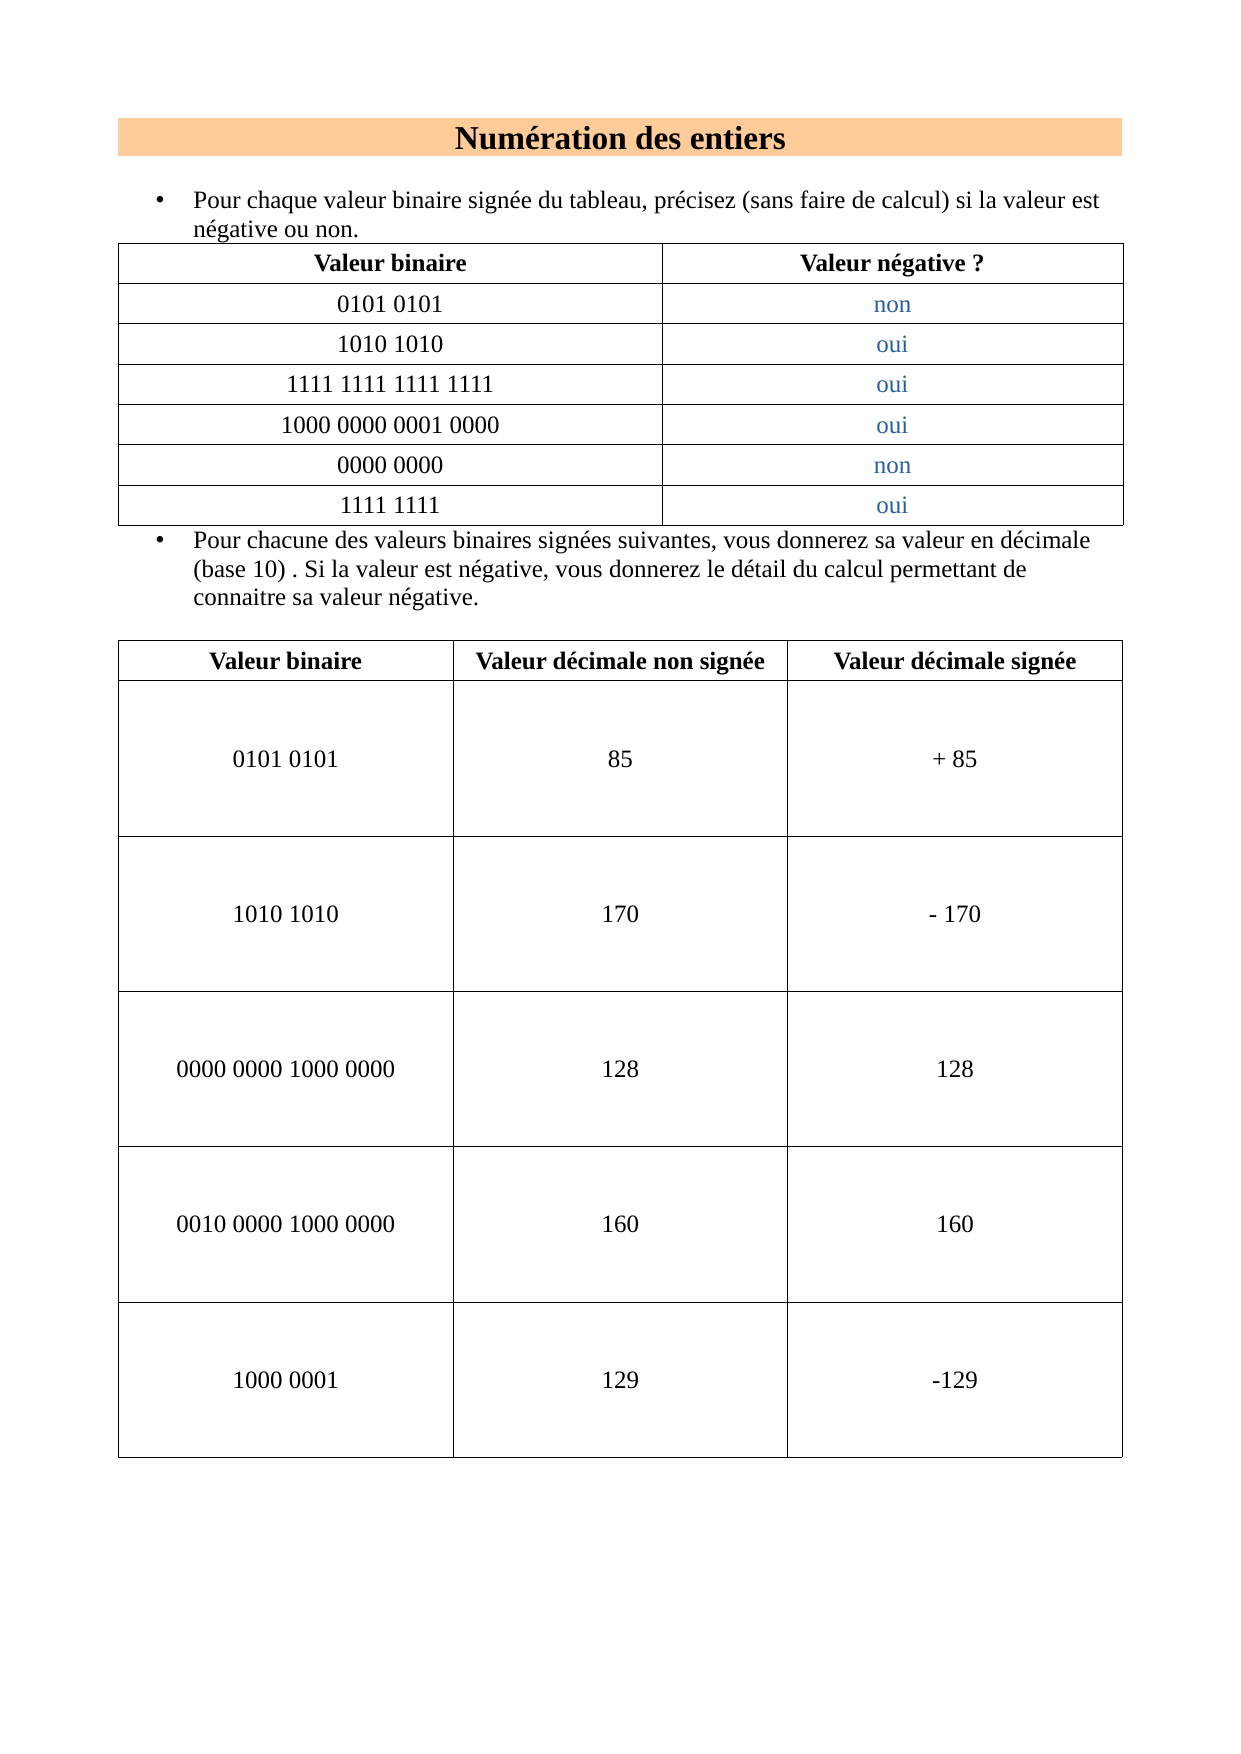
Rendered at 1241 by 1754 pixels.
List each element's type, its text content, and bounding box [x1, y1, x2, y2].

table_cell - 170 [788, 837, 1122, 991]
table_cell 1010 1010 [119, 837, 453, 991]
table_header Valeur binaire [119, 244, 662, 283]
table_header Valeur binaire [119, 641, 453, 680]
table_cell 160 [454, 1147, 787, 1302]
table_cell 1000 0000 0001 0000 [119, 405, 662, 444]
table_cell 1111 1111 [119, 486, 662, 525]
table_cell non [663, 445, 1123, 484]
table_cell 1000 0001 [119, 1303, 453, 1457]
table_header Valeur négative ? [663, 244, 1123, 283]
table_header Valeur décimale signée [788, 641, 1122, 680]
table_cell -129 [788, 1303, 1122, 1457]
table_cell 0101 0101 [119, 284, 662, 323]
table_cell 128 [454, 992, 787, 1146]
table_cell 1111 1111 1111 1111 [119, 365, 662, 404]
table_header Valeur décimale non signée [454, 641, 787, 680]
list Pour chacune des valeurs binaires signées suivantes, vous donnerez sa valeur en décimale (base 10) . Si la valeur est négative, vous donnerez le détail du calcul permettant de connaitre sa valeur négative. [156, 526, 1122, 611]
table_cell 1010 1010 [119, 324, 662, 364]
table_cell 160 [788, 1147, 1122, 1302]
table_cell 0000 0000 1000 0000 [119, 992, 453, 1146]
table_cell oui [663, 486, 1123, 525]
table_cell 170 [454, 837, 787, 991]
text Numération des entiers [118, 118, 1122, 156]
table_cell 85 [454, 681, 787, 836]
table_cell non [663, 284, 1123, 323]
table_cell oui [663, 324, 1123, 364]
table_cell 0010 0000 1000 0000 [119, 1147, 453, 1302]
table_cell oui [663, 405, 1123, 444]
table_cell 0000 0000 [119, 445, 662, 484]
list Pour chaque valeur binaire signée du tableau, précisez (sans faire de calcul) si la valeur est négative ou non. [156, 185, 1122, 243]
table_cell oui [663, 365, 1123, 404]
table_cell + 85 [788, 681, 1122, 836]
table_cell 0101 0101 [119, 681, 453, 836]
table_cell 129 [454, 1303, 787, 1457]
table_cell 128 [788, 992, 1122, 1146]
